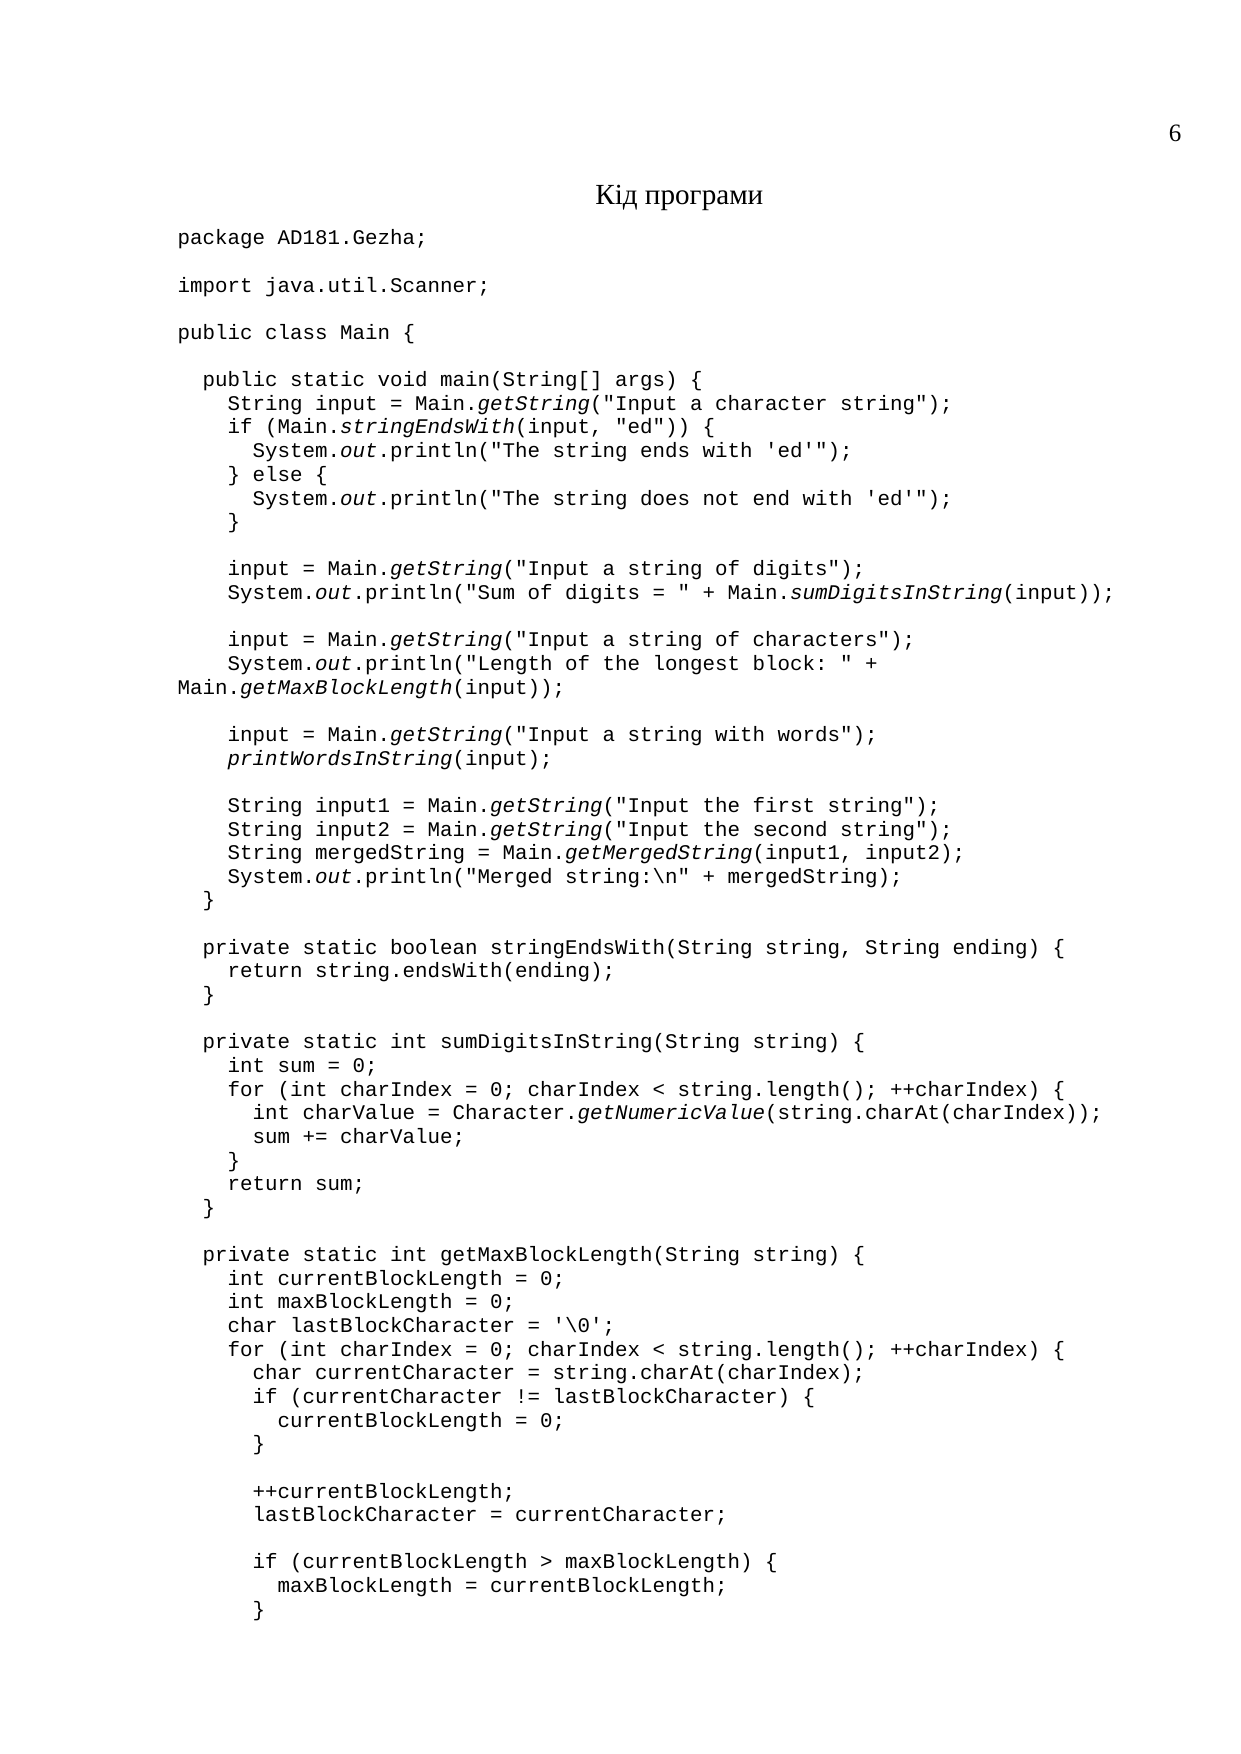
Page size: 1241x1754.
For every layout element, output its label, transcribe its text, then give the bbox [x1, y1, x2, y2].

subtitle Кід програми [177, 177, 1181, 211]
list package AD181.Gezha; import java.util.Scanner; public class Main { public static void main(String[] args) { String input = Main.getString("Input a character string"); if (Main.stringEndsWith(input, "ed")) { System.out.println("The string ends with 'ed'"); } else { System.out.println("The string does not end with 'ed'"); } input = Main.getString("Input a string of digits"); System.out.println("Sum of digits = " + Main.sumDigitsInString(input)); input = Main.getString("Input a string of characters"); System.out.println("Length of the longest block: " + Main.getMaxBlockLength(input)); input = Main.getString("Input a string with words"); printWordsInString(input); String input1 = Main.getString("Input the first string"); String input2 = Main.getString("Input the second string"); String mergedString = Main.getMergedString(input1, input2); System.out.println("Merged string:\n" + mergedString); } private static boolean stringEndsWith(String string, String ending) { return string.endsWith(ending); } private static int sumDigitsInString(String string) { int sum = 0; for (int charIndex = 0; charIndex < string.length(); ++charIndex) { int charValue = Character.getNumericValue(string.charAt(charIndex)); sum += charValue; } return sum; } private static int getMaxBlockLength(String string) { int currentBlockLength = 0; int maxBlockLength = 0; char lastBlockCharacter = '\0'; for (int charIndex = 0; charIndex < string.length(); ++charIndex) { char currentCharacter = string.charAt(charIndex); if (currentCharacter != lastBlockCharacter) { currentBlockLength = 0; } ++currentBlockLength; lastBlockCharacter = currentCharacter; if (currentBlockLength > maxBlockLength) { maxBlockLength = currentBlockLength; } [177, 227, 1181, 1622]
